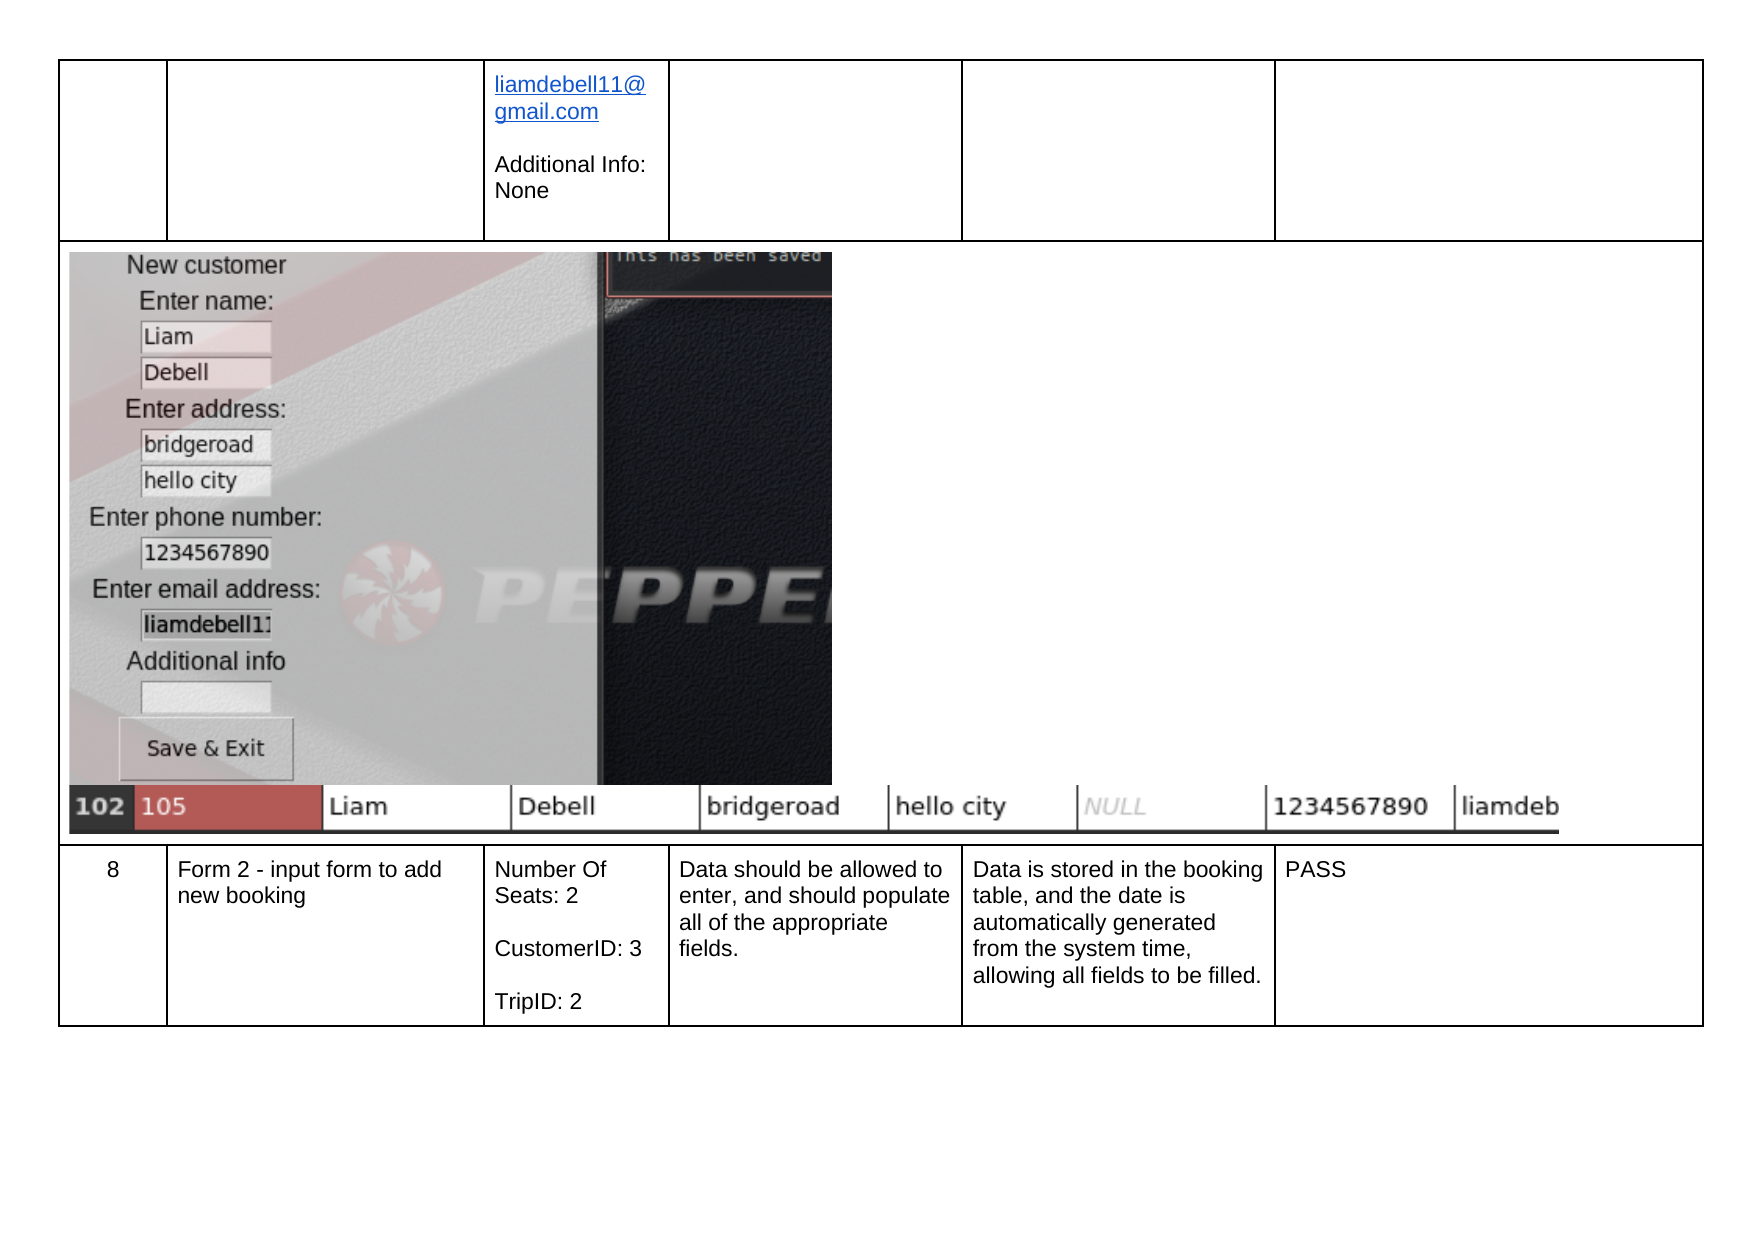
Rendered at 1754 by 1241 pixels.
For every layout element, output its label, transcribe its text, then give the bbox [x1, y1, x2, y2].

table_cell 8 [60, 846, 166, 1025]
picture [69, 252, 1559, 834]
table_cell Data should be allowed to enter, and should populate all of the appropriate fields. [670, 846, 961, 1025]
table_cell liamdebell11@gmail.com Additional Info: None [485, 61, 668, 240]
table_cell [60, 242, 1702, 844]
table_cell PASS [1276, 846, 1702, 1025]
table_cell [963, 61, 1274, 240]
table_cell Data is stored in the booking table, and the date is automatically generated from the system time, allowing all fields to be filled. [963, 846, 1274, 1025]
table_cell [168, 61, 483, 240]
table_cell [60, 61, 166, 240]
table_cell Number Of Seats: 2 CustomerID: 3 TripID: 2 [485, 846, 668, 1025]
table_cell Form 2 - input form to add new booking [168, 846, 483, 1025]
table_cell [1276, 61, 1702, 240]
table_cell [670, 61, 961, 240]
